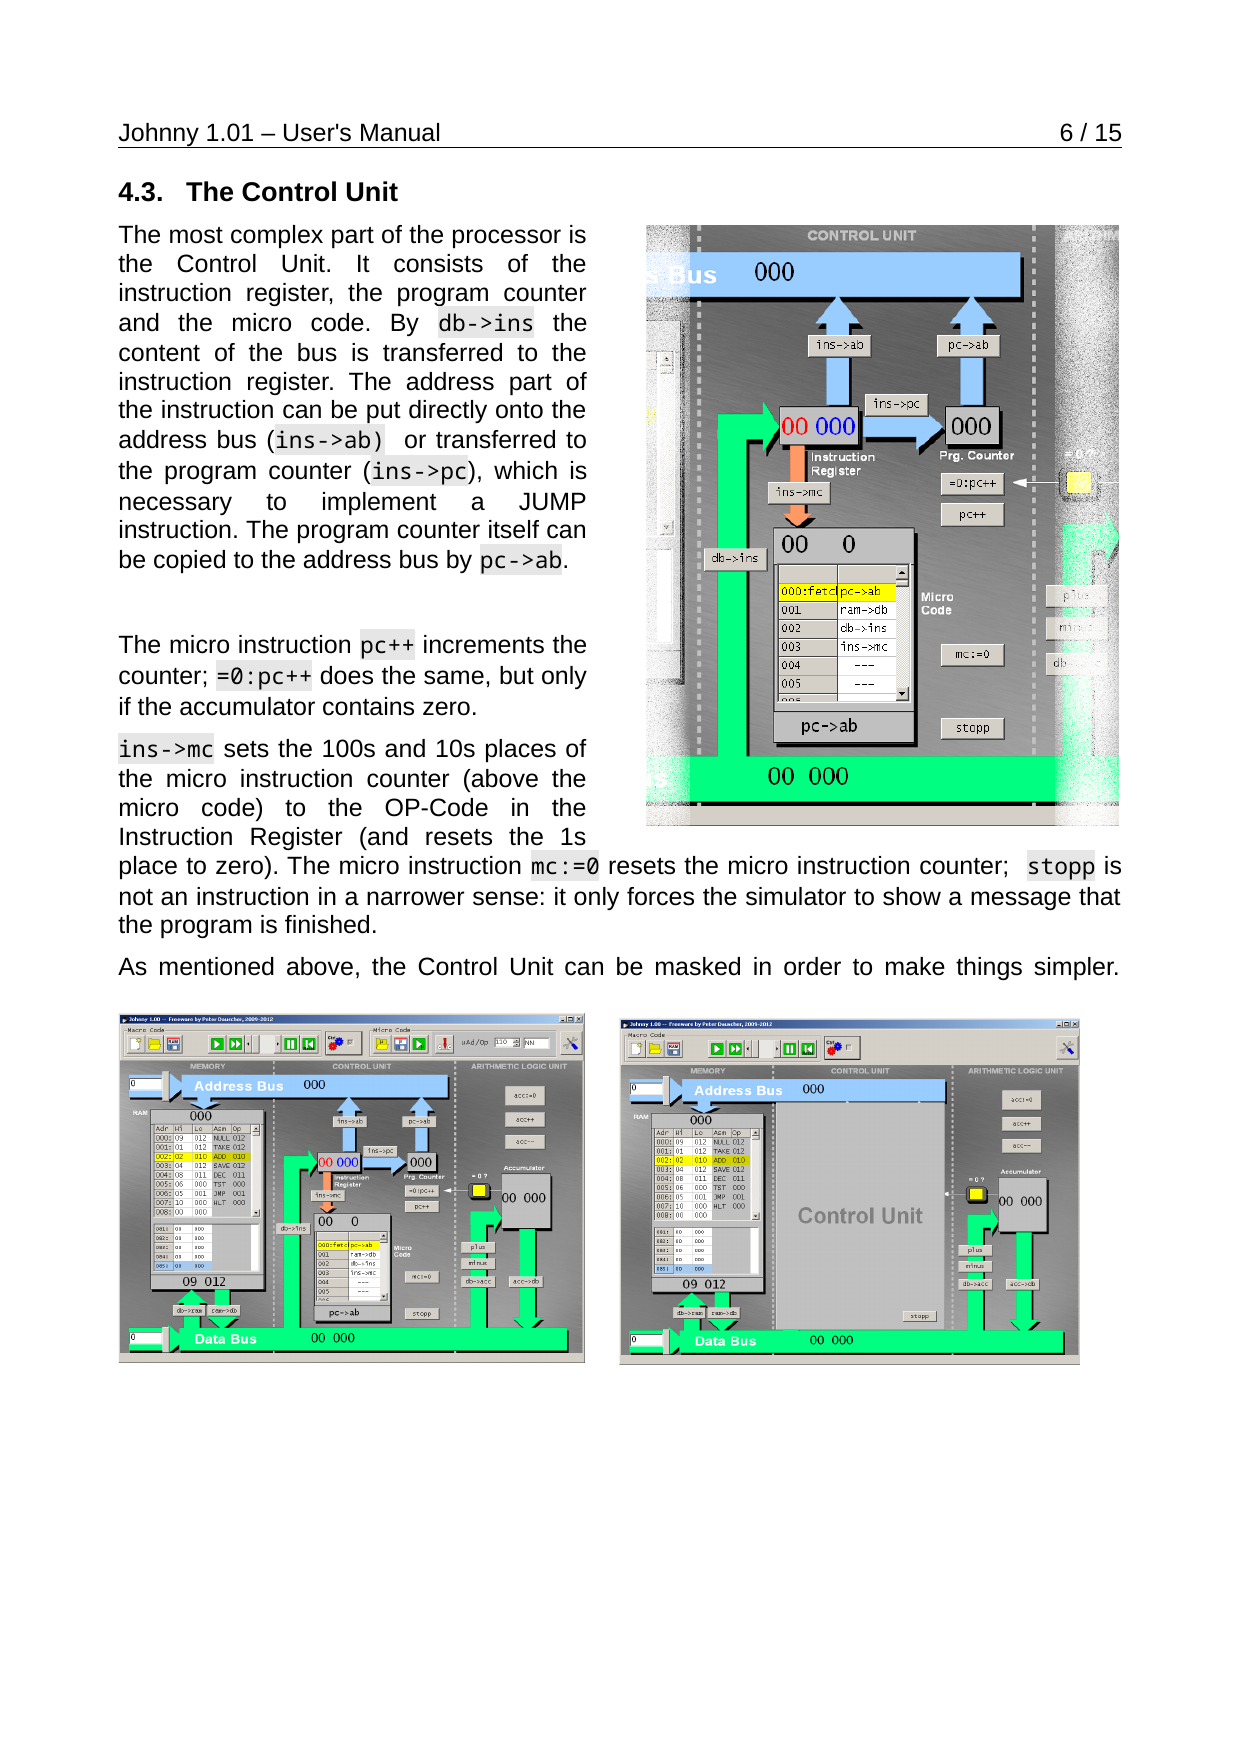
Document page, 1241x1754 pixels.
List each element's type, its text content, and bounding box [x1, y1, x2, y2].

text The micro instruction pc++ increments the counter; =0:pc++ does the same, but only if the accumulator contains zero. [118, 629, 646, 720]
text ins->mc sets the 100s and 10s places of the micro instruction counter (above the micro code) to the OP-Code in the Instruction Register (and resets the 1s place to zero). The micro instruction mc:=0 resets the micro instruction counter; stopp is not an instruction in a narrower sense: it only forces the simulator to show a message that the program is finished. [118, 733, 1122, 939]
text The most complex part of the processor is the Control Unit. It consists of the instruction register, the program counter and the micro code. By db->ins the content of the bus is transferred to the instruction register. The address part of the instruction can be put directly onto the address bus (ins->ab) or transferred to the program counter (ins->pc), which is necessary to implement a JUMP instruction. The program counter itself can be copied to the address bus by pc->ab. [118, 220, 1122, 575]
picture [619, 1018, 1080, 1365]
text As mentioned above, the Control Unit can be masked in order to make things simpler. [118, 951, 1122, 1393]
subtitle The Control Unit [118, 176, 1122, 208]
picture [118, 1013, 585, 1363]
picture [646, 225, 1119, 826]
